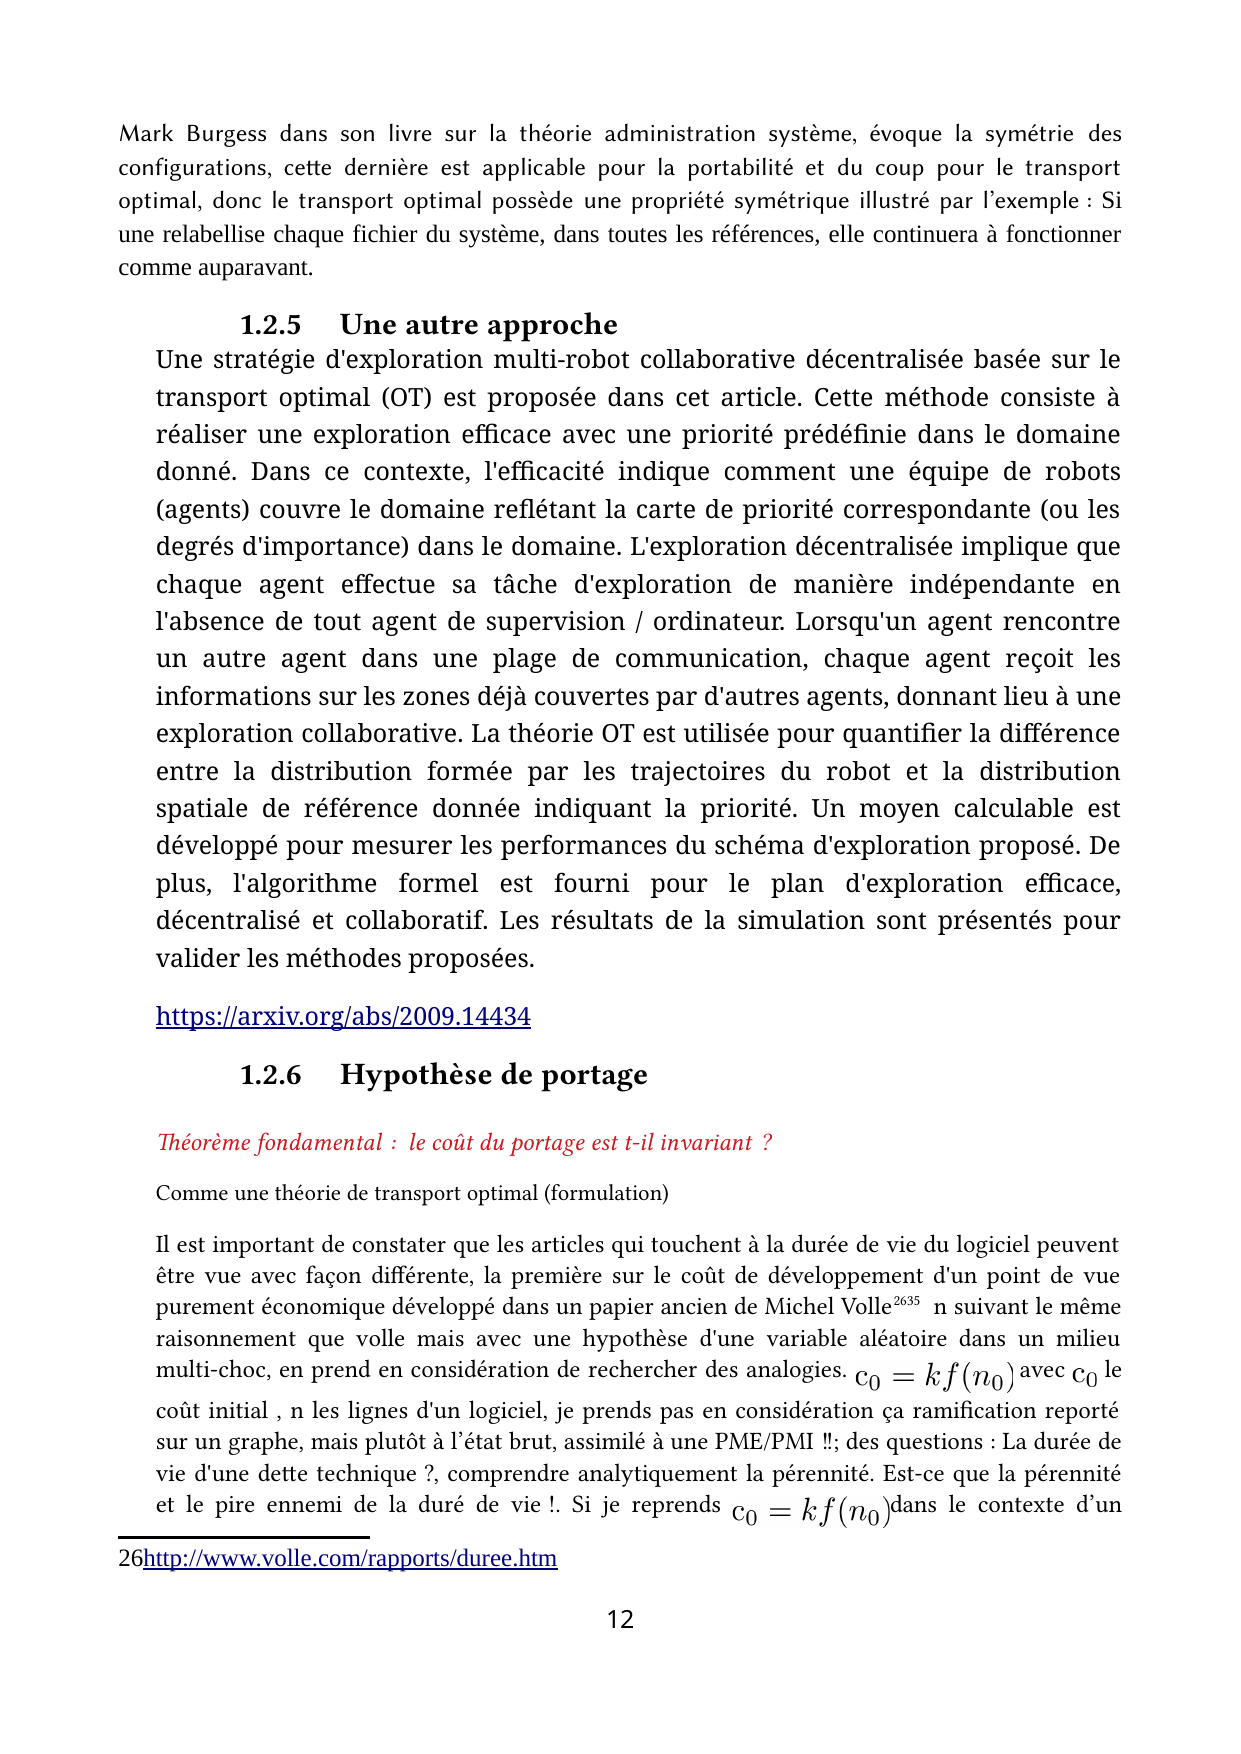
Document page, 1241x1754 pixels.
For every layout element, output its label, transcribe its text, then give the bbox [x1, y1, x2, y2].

subtitle Il est important de constater que les articles qui touchent à la durée de vie du logiciel peuvent être vue avec façon différente, la première sur le coût de développement d'un point de vue purement économique développé dans un papier ancien de Michel Volle35 n suivant le même raisonnement que volle mais avec une hypothèse d'une variable aléatoire dans un milieu multi-choc, en prend en considération de rechercher des analogies. avec le coût initial , n les lignes d'un logiciel, je prends pas en considération ça ramification reporté sur un graphe, mais plutôt à l’état brut, assimilé à une PME/PMI !!; des questions : La durée de vie d'une dette technique ?, comprendre analytiquement la pérennité. Est-ce que la pérennité et le pire ennemi de la duré de vie !. Si je reprends dans le contexte d’un [156, 1230, 1122, 1528]
subtitle Théorème fondamental : le coût du portage est t-il invariant ? [156, 1128, 1122, 1156]
text Mark Burgess dans son livre sur la théorie administration système, évoque la symétrie des configurations, cette dernière est applicable pour la portabilité et du coup pour le transport optimal, donc le transport optimal possède une propriété symétrique illustré par l’exemple : Si une relabellise chaque fichier du système, dans toutes les références, elle continuera à fonctionner comme auparavant. [118, 118, 1122, 281]
subtitle Comme une théorie de transport optimal (formulation) [156, 1180, 1122, 1206]
list Une autre approche [231, 306, 1122, 342]
picture [855, 1362, 1013, 1393]
subtitle Une stratégie d'exploration multi-robot collaborative décentralisée basée sur le transport optimal (OT) est proposée dans cet article. Cette méthode consiste à réaliser une exploration efficace avec une priorité prédéfinie dans le domaine donné. Dans ce contexte, l'efficacité indique comment une équipe de robots (agents) couvre le domaine reflétant la carte de priorité correspondante (ou les degrés d'importance) dans le domaine. L'exploration décentralisée implique que chaque agent effectue sa tâche d'exploration de manière indépendante en l'absence de tout agent de supervision / ordinateur. Lorsqu'un agent rencontre un autre agent dans une plage de communication, chaque agent reçoit les informations sur les zones déjà couvertes par d'autres agents, donnant lieu à une exploration collaborative. La théorie OT est utilisée pour quantifier la différence entre la distribution formée par les trajectoires du robot et la distribution spatiale de référence donnée indiquant la priorité. Un moyen calculable est développé pour mesurer les performances du schéma d'exploration proposé. De plus, l'algorithme formel est fourni pour le plan d'exploration efficace, décentralisé et collaboratif. Les résultats de la simulation sont présentés pour valider les méthodes proposées. [156, 342, 1122, 974]
subtitle https://arxiv.org/abs/2009.14434 [156, 998, 1122, 1032]
picture [732, 1496, 890, 1528]
picture [1072, 1368, 1097, 1387]
subtitle http://www.volle.com/rapports/duree.htm [118, 1543, 1122, 1572]
list Hypothèse de portage [231, 1057, 1122, 1092]
